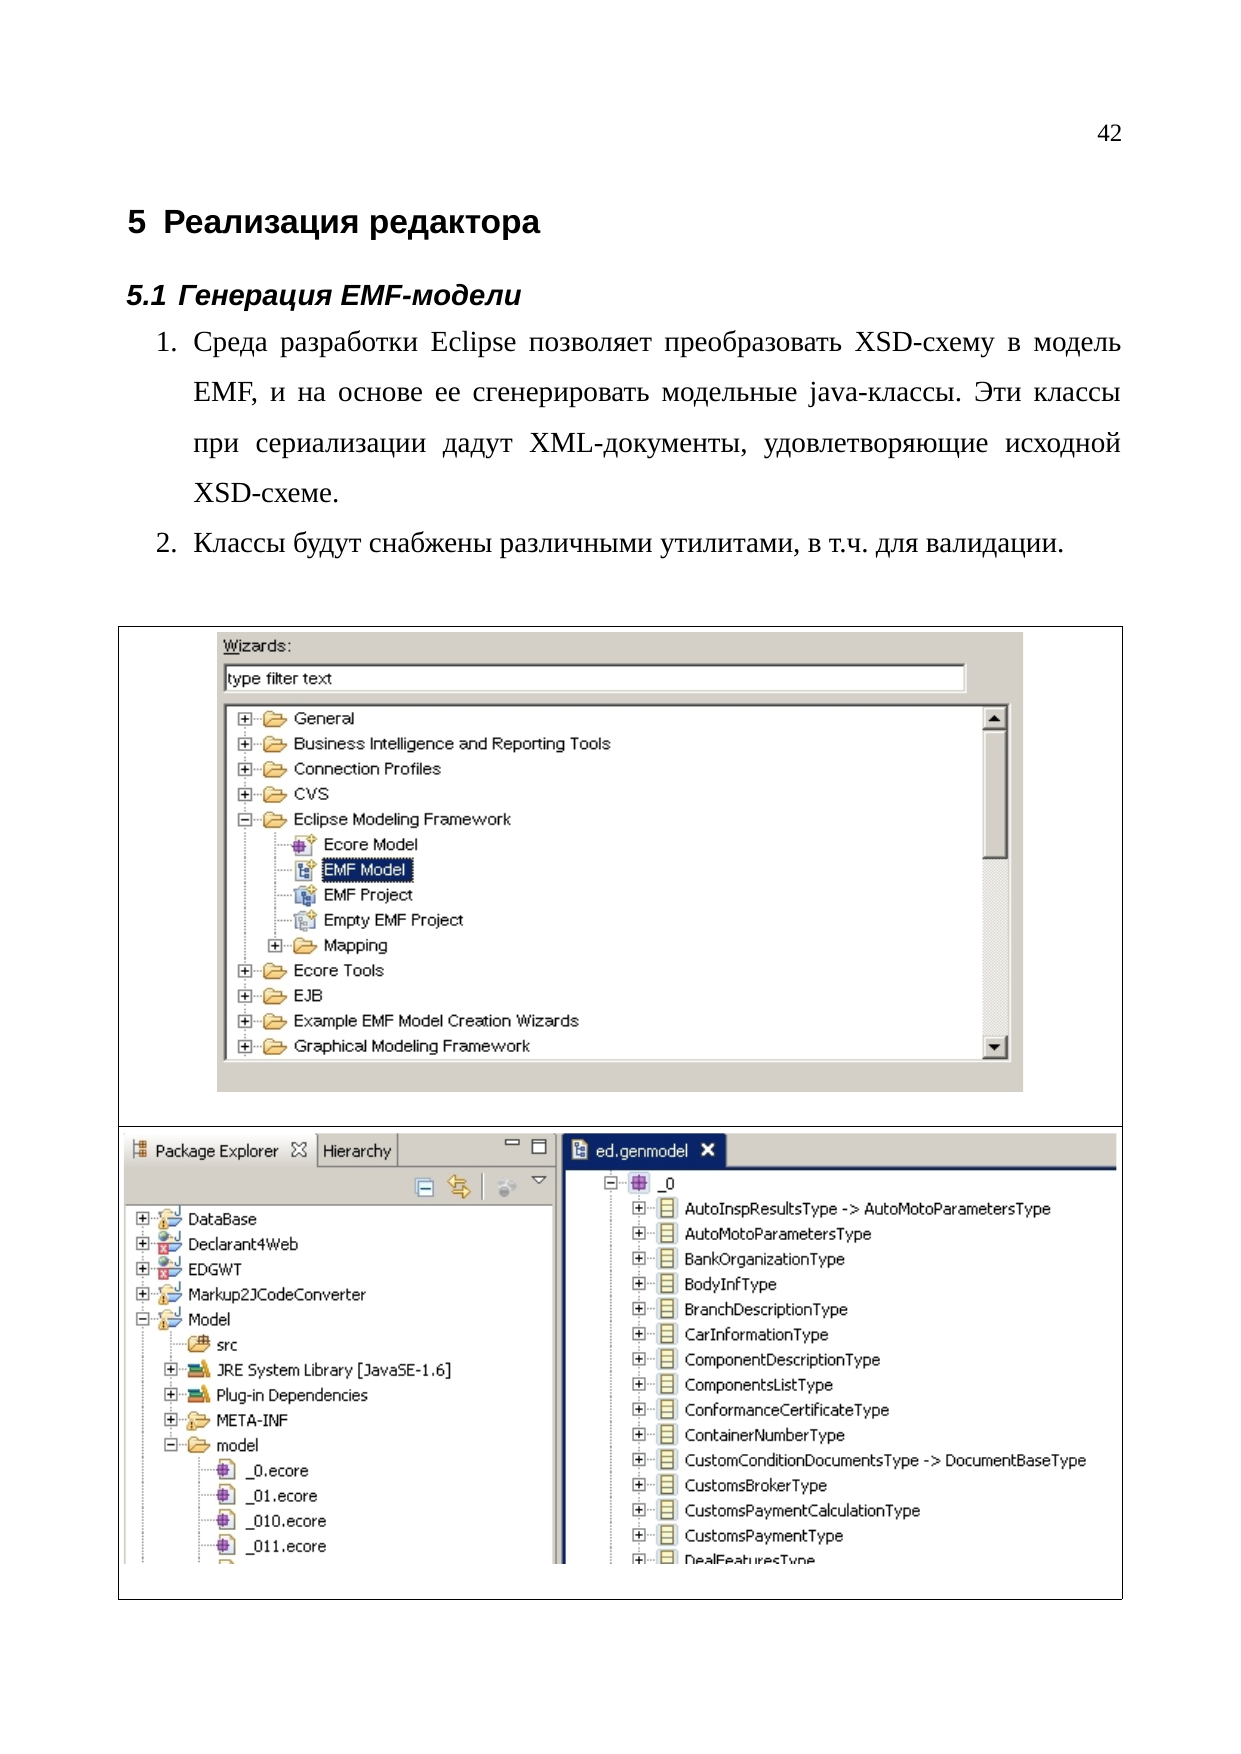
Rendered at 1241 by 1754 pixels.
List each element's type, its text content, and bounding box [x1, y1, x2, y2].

picture [217, 632, 1024, 1092]
table_cell [119, 1127, 1122, 1598]
list Среда разработки Eclipse позволяет преобразовать XSD-схему в модель EMF, и на основе ее сгенерировать модельные java-классы. Эти классы при сериализации дадут XML-документы, удовлетворяющие исходной XSD-схеме. [156, 324, 1122, 509]
subtitle Реализация редактора [118, 202, 1122, 241]
table_header [119, 627, 1122, 1126]
list Классы будут снабжены различными утилитами, в т.ч. для валидации. [156, 526, 1122, 559]
subtitle Генерация EMF-модели [118, 278, 1122, 312]
picture [123, 1132, 1117, 1564]
